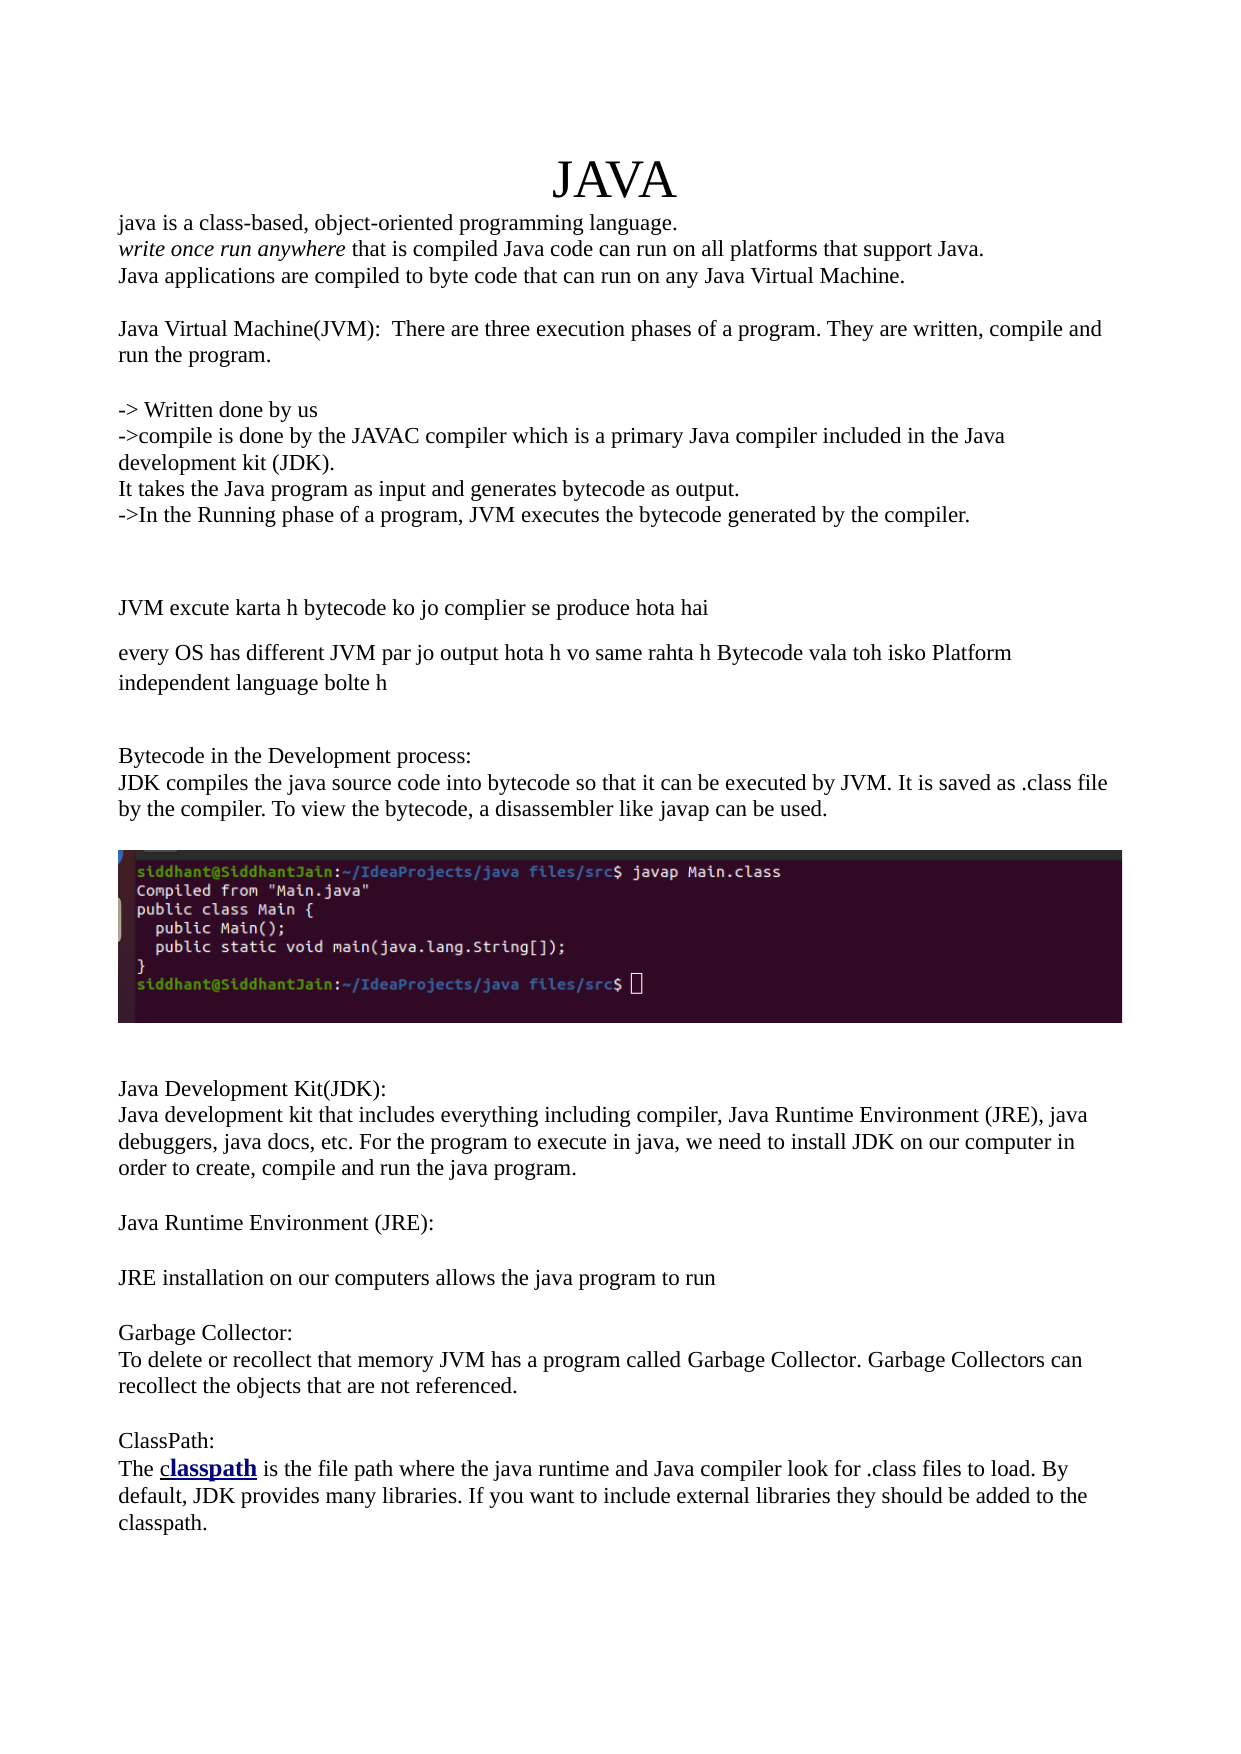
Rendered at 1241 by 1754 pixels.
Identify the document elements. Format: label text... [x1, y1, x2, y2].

text Java applications are compiled to byte code that can run on any Java Virtual Machine. [118, 262, 1122, 288]
text The classpath is the file path where the java runtime and Java compiler look for .class files to load. By default, JDK provides many libraries. If you want to include external libraries they should be added to the classpath. [118, 1453, 1122, 1535]
text Java Runtime Environment (JRE): [118, 1209, 1122, 1236]
text ->In the Running phase of a program, JVM executes the bytecode generated by the compiler. [118, 501, 1122, 528]
text ->compile is done by the JAVAC compiler which is a primary Java compiler included in the Java development kit (JDK). [118, 422, 1122, 475]
text Java Development Kit(JDK): [118, 1075, 1122, 1101]
text Bytecode in the Development process: [118, 742, 1122, 769]
text It takes the Java program as input and generates bytecode as output. [118, 475, 1122, 501]
text java is a class-based, object-oriented programming language. [118, 209, 1122, 236]
picture [118, 850, 1123, 1023]
text Garbage Collector: [118, 1319, 1122, 1346]
text JAVA [118, 147, 1122, 209]
text write once run anywhere that is compiled Java code can run on all platforms that support Java. [118, 236, 1122, 262]
text -> Written done by us [118, 396, 1122, 422]
text JRE installation on our computers allows the java program to run [118, 1264, 1122, 1291]
text Java Virtual Machine(JVM): There are three execution phases of a program. They are written, compile and run the program. [118, 314, 1122, 367]
text JDK compiles the java source code into bytecode so that it can be executed by JVM. It is saved as .class file by the compiler. To view the bytecode, a disassembler like javap can be used. [118, 769, 1122, 821]
text ClassPath: [118, 1427, 1122, 1453]
text To delete or recollect that memory JVM has a program called Garbage Collector. Garbage Collectors can recollect the objects that are not referenced. [118, 1346, 1122, 1398]
text JVM excute karta h bytecode ko jo complier se produce hota hai [118, 594, 1122, 620]
text every OS has different JVM par jo output hota h vo same rahta h Bytecode vala toh isko Platform independent language bolte h [118, 639, 1122, 695]
text Java development kit that includes everything including compiler, Java Runtime Environment (JRE), java debuggers, java docs, etc. For the program to execute in java, we need to install JDK on our computer in order to create, compile and run the java program. [118, 1101, 1122, 1180]
